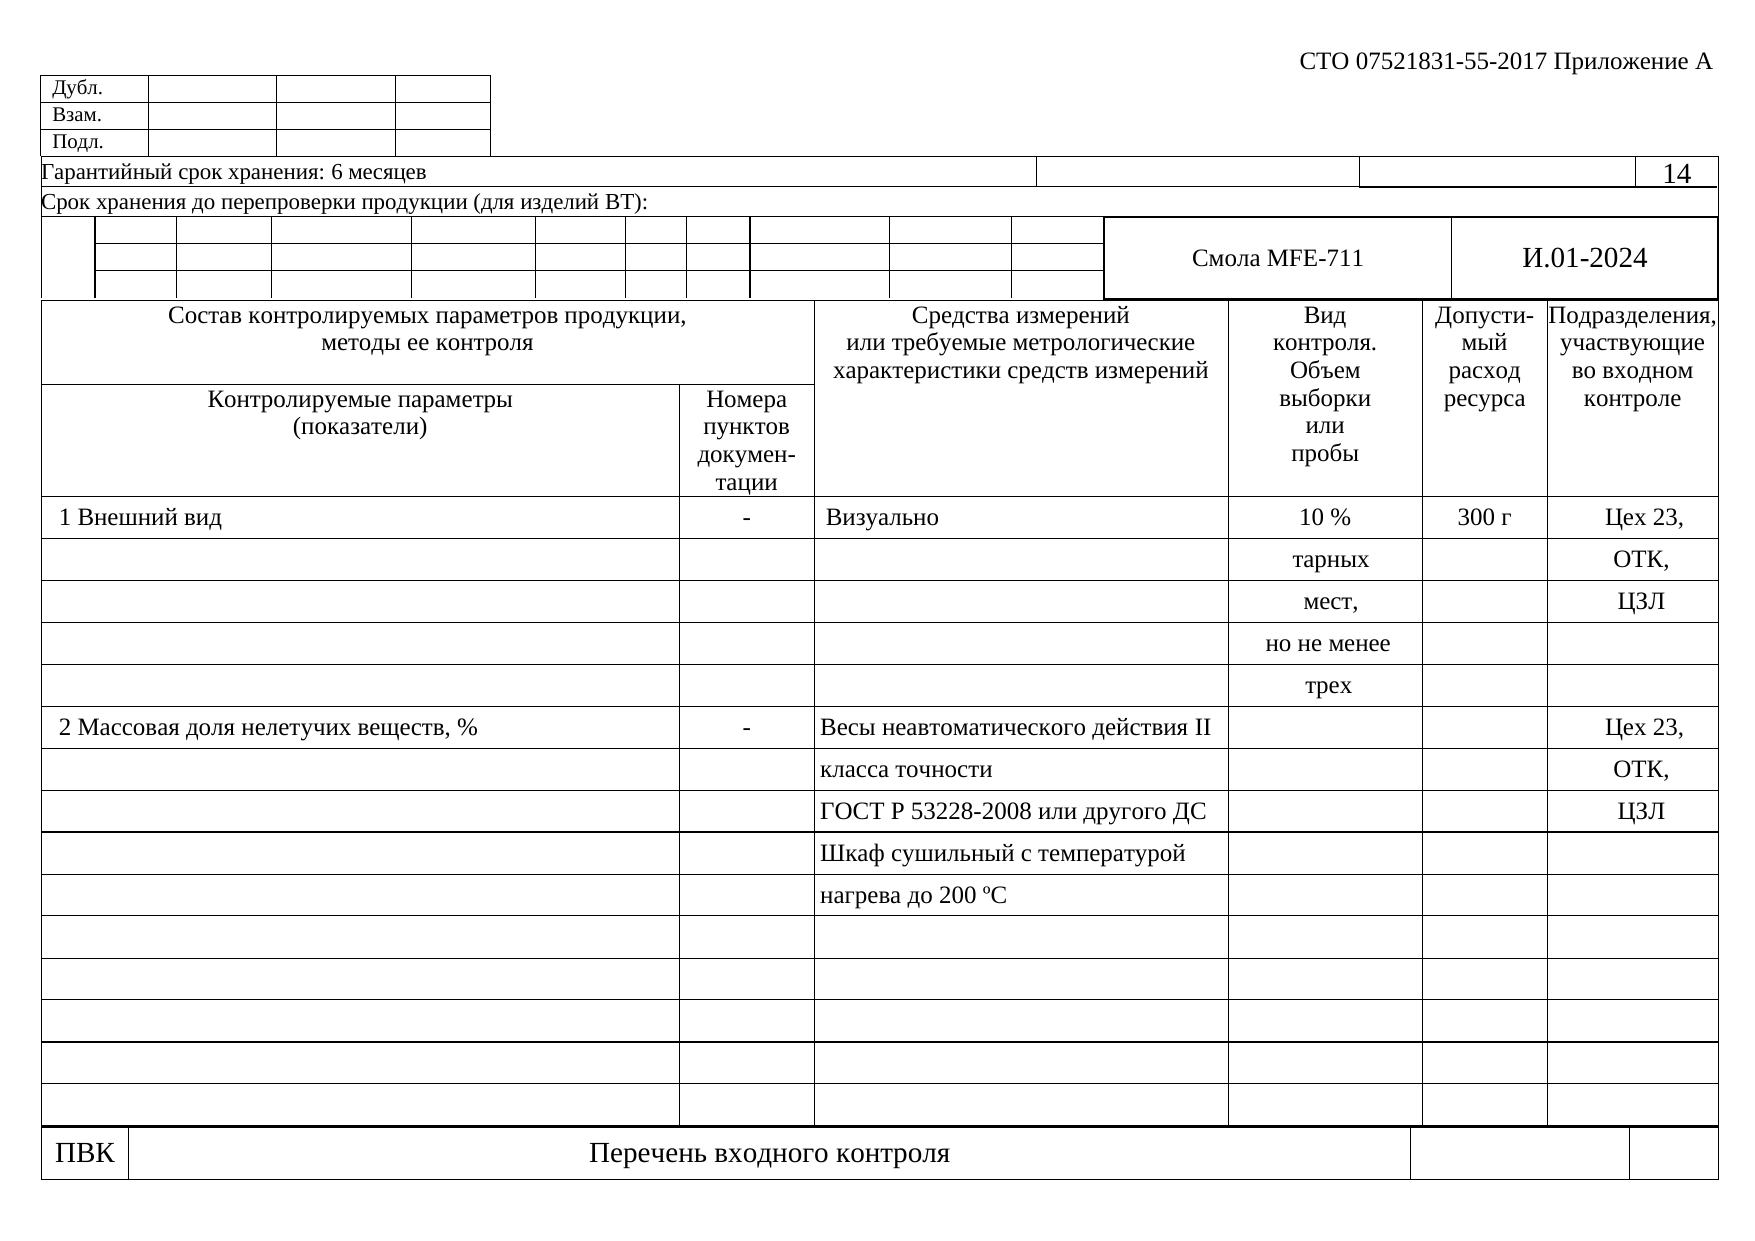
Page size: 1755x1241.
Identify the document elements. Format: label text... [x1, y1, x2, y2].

table_cell [96, 217, 176, 243]
table_cell ПВК [42, 1128, 128, 1178]
table_cell Срок хранения до перепроверки продукции (для изделий ВТ): [42, 186, 1718, 216]
table_cell ОТК, [1548, 539, 1718, 579]
table_cell [680, 539, 814, 579]
table_cell [272, 244, 411, 270]
table_cell [149, 130, 276, 156]
table_cell [536, 244, 625, 270]
table_cell [680, 833, 814, 873]
table_cell [626, 271, 686, 298]
table_cell [42, 623, 679, 663]
table_cell [1423, 539, 1547, 579]
table_cell [815, 1084, 1228, 1125]
table_cell [42, 791, 679, 831]
table_header Дубл. [41, 76, 148, 102]
table_cell [1229, 959, 1422, 999]
table_cell [1548, 1084, 1718, 1125]
table_header Вид контроля. Объем выборки или пробы [1229, 301, 1422, 496]
table_cell [680, 1043, 814, 1083]
table_cell Цех 23, [1548, 497, 1718, 538]
table_cell [277, 130, 395, 156]
table_cell ГОСТ Р 53228-2008 или другого ДС [815, 791, 1228, 831]
table_cell [1423, 875, 1547, 915]
table_cell [412, 244, 535, 270]
table_cell [1423, 707, 1547, 747]
table_cell но не менее [1229, 623, 1422, 663]
table_cell [42, 1043, 679, 1083]
table_cell [1630, 1128, 1718, 1178]
table_cell [491, 102, 786, 129]
table_cell [815, 916, 1228, 957]
table_cell [751, 271, 889, 298]
table_cell 2 Массовая доля нелетучих веществ, % [42, 707, 679, 747]
table_cell [815, 539, 1228, 579]
table_header [149, 76, 276, 102]
table_cell [42, 833, 679, 873]
table_cell нагрева до 200 ºС [815, 875, 1228, 915]
table_cell [815, 1043, 1228, 1083]
table_cell [491, 129, 786, 156]
table_cell [680, 875, 814, 915]
table_cell [1411, 1128, 1629, 1178]
table_cell [680, 623, 814, 663]
table_cell [1423, 1084, 1547, 1125]
table_cell [687, 244, 749, 270]
table_cell [890, 271, 1011, 298]
table_cell [680, 581, 814, 622]
table_cell Контролируемые параметры (показатели) [42, 385, 679, 496]
table_cell [177, 244, 271, 270]
table_cell [1229, 1084, 1422, 1125]
table_cell Шкаф сушильный с температурой [815, 833, 1228, 873]
table_cell [1229, 833, 1422, 873]
table_cell [1423, 959, 1547, 999]
table_cell [149, 103, 276, 129]
table_cell [1229, 875, 1422, 915]
table_cell [96, 271, 176, 298]
table_cell 300 г [1423, 497, 1547, 538]
table_cell ЦЗЛ [1548, 791, 1718, 831]
table_cell [1012, 217, 1103, 243]
table_header [277, 76, 395, 102]
table_cell [1548, 1043, 1718, 1083]
table_cell [815, 581, 1228, 622]
table_cell [272, 217, 411, 243]
table_cell [42, 665, 679, 706]
table_header 14 [1636, 157, 1718, 186]
table_cell [626, 217, 686, 243]
table_cell [96, 244, 176, 270]
table_cell Смола MFE-711 [1105, 218, 1451, 298]
table_cell [396, 130, 490, 156]
table_cell [42, 217, 94, 298]
table_cell [680, 1084, 814, 1125]
table_cell [42, 875, 679, 915]
table_cell ОТК, [1548, 749, 1718, 789]
table_cell [42, 539, 679, 579]
table_cell [1012, 271, 1103, 298]
table_cell [786, 102, 1718, 156]
table_cell [1423, 833, 1547, 873]
text СТО 07521831-55-2017 Приложение А [29, 47, 1713, 75]
table_cell тарных [1229, 539, 1422, 579]
table_cell [1423, 916, 1547, 957]
table_cell ЦЗЛ [1548, 581, 1718, 622]
table_cell [1229, 916, 1422, 957]
table_cell 10 % [1229, 497, 1422, 538]
table_cell класса точности [815, 749, 1228, 789]
table_cell Цех 23, [1548, 707, 1718, 747]
table_cell [1012, 244, 1103, 270]
table_header [1360, 157, 1635, 186]
table_cell [42, 749, 679, 789]
table_cell [1423, 791, 1547, 831]
table_cell [1423, 1000, 1547, 1041]
table_cell [815, 959, 1228, 999]
table_cell [751, 244, 889, 270]
table_header Подразделения, участвующие во входном контроле [1548, 301, 1718, 496]
table_header Допусти-мый расход ресурса [1423, 439, 1547, 496]
table_cell [1423, 665, 1547, 706]
table_cell [1423, 1043, 1547, 1083]
table_cell И.01-2024 [1452, 218, 1717, 298]
table_cell [1548, 916, 1718, 957]
table_cell [1229, 749, 1422, 789]
table_cell Визуально [815, 497, 1228, 538]
table_header [396, 76, 490, 102]
table_cell [687, 217, 749, 243]
table_cell [1423, 749, 1547, 789]
table_cell [1548, 875, 1718, 915]
table_cell - [680, 497, 814, 538]
table_cell [272, 271, 411, 298]
table_cell [1548, 1000, 1718, 1041]
table_cell [890, 244, 1011, 270]
table_cell [626, 244, 686, 270]
table_cell [1229, 791, 1422, 831]
table_cell - [680, 707, 814, 747]
table_cell [536, 217, 625, 243]
table_cell [177, 217, 271, 243]
table_cell [1548, 959, 1718, 999]
table_cell [680, 959, 814, 999]
table_cell [680, 791, 814, 831]
table_cell [42, 581, 679, 622]
table_cell [277, 103, 395, 129]
table_header [1254, 75, 1718, 102]
table_cell [42, 1000, 679, 1041]
table_cell Взам. [41, 103, 148, 129]
table_cell [177, 271, 271, 298]
table_cell [680, 1000, 814, 1041]
table_cell [815, 665, 1228, 706]
table_header [739, 75, 1254, 102]
table_cell [42, 1084, 679, 1125]
table_cell трех [1229, 665, 1422, 706]
table_cell [1548, 665, 1718, 706]
table_cell [680, 916, 814, 957]
table_cell [890, 217, 1011, 243]
table_cell [815, 1000, 1228, 1041]
table_cell [412, 217, 535, 243]
table_cell [680, 749, 814, 789]
table_cell 1 Внешний вид [42, 497, 679, 538]
table_cell Перечень входного контроля [129, 1128, 1410, 1178]
table_cell [1229, 1000, 1422, 1041]
table_cell мест, [1229, 581, 1422, 622]
table_header [1037, 157, 1359, 186]
table_header Средства измерений или требуемые метрологические характеристики средств измерений [815, 301, 1228, 496]
table_header Гарантийный срок хранения: 6 месяцев [42, 157, 1036, 186]
table_cell [536, 271, 625, 298]
table_cell [412, 271, 535, 298]
table_cell Весы неавтоматического действия II [815, 707, 1228, 747]
table_header Состав контролируемых параметров продукции, методы ее контроля [42, 301, 814, 384]
table_cell [1229, 707, 1422, 747]
table_cell [1548, 833, 1718, 873]
table_cell Номера пунктов докумен- тации [680, 385, 814, 496]
table_cell [396, 103, 490, 129]
table_cell Подл. [41, 130, 148, 156]
table_cell [42, 959, 679, 999]
table_cell [751, 217, 889, 243]
table_header [491, 75, 739, 102]
table_cell [1229, 1043, 1422, 1083]
table_cell [42, 916, 679, 957]
table_cell [1423, 581, 1547, 622]
table_cell [815, 623, 1228, 663]
table_cell [680, 665, 814, 706]
table_cell [1548, 623, 1718, 663]
table_cell [1423, 623, 1547, 663]
table_cell [687, 271, 749, 298]
